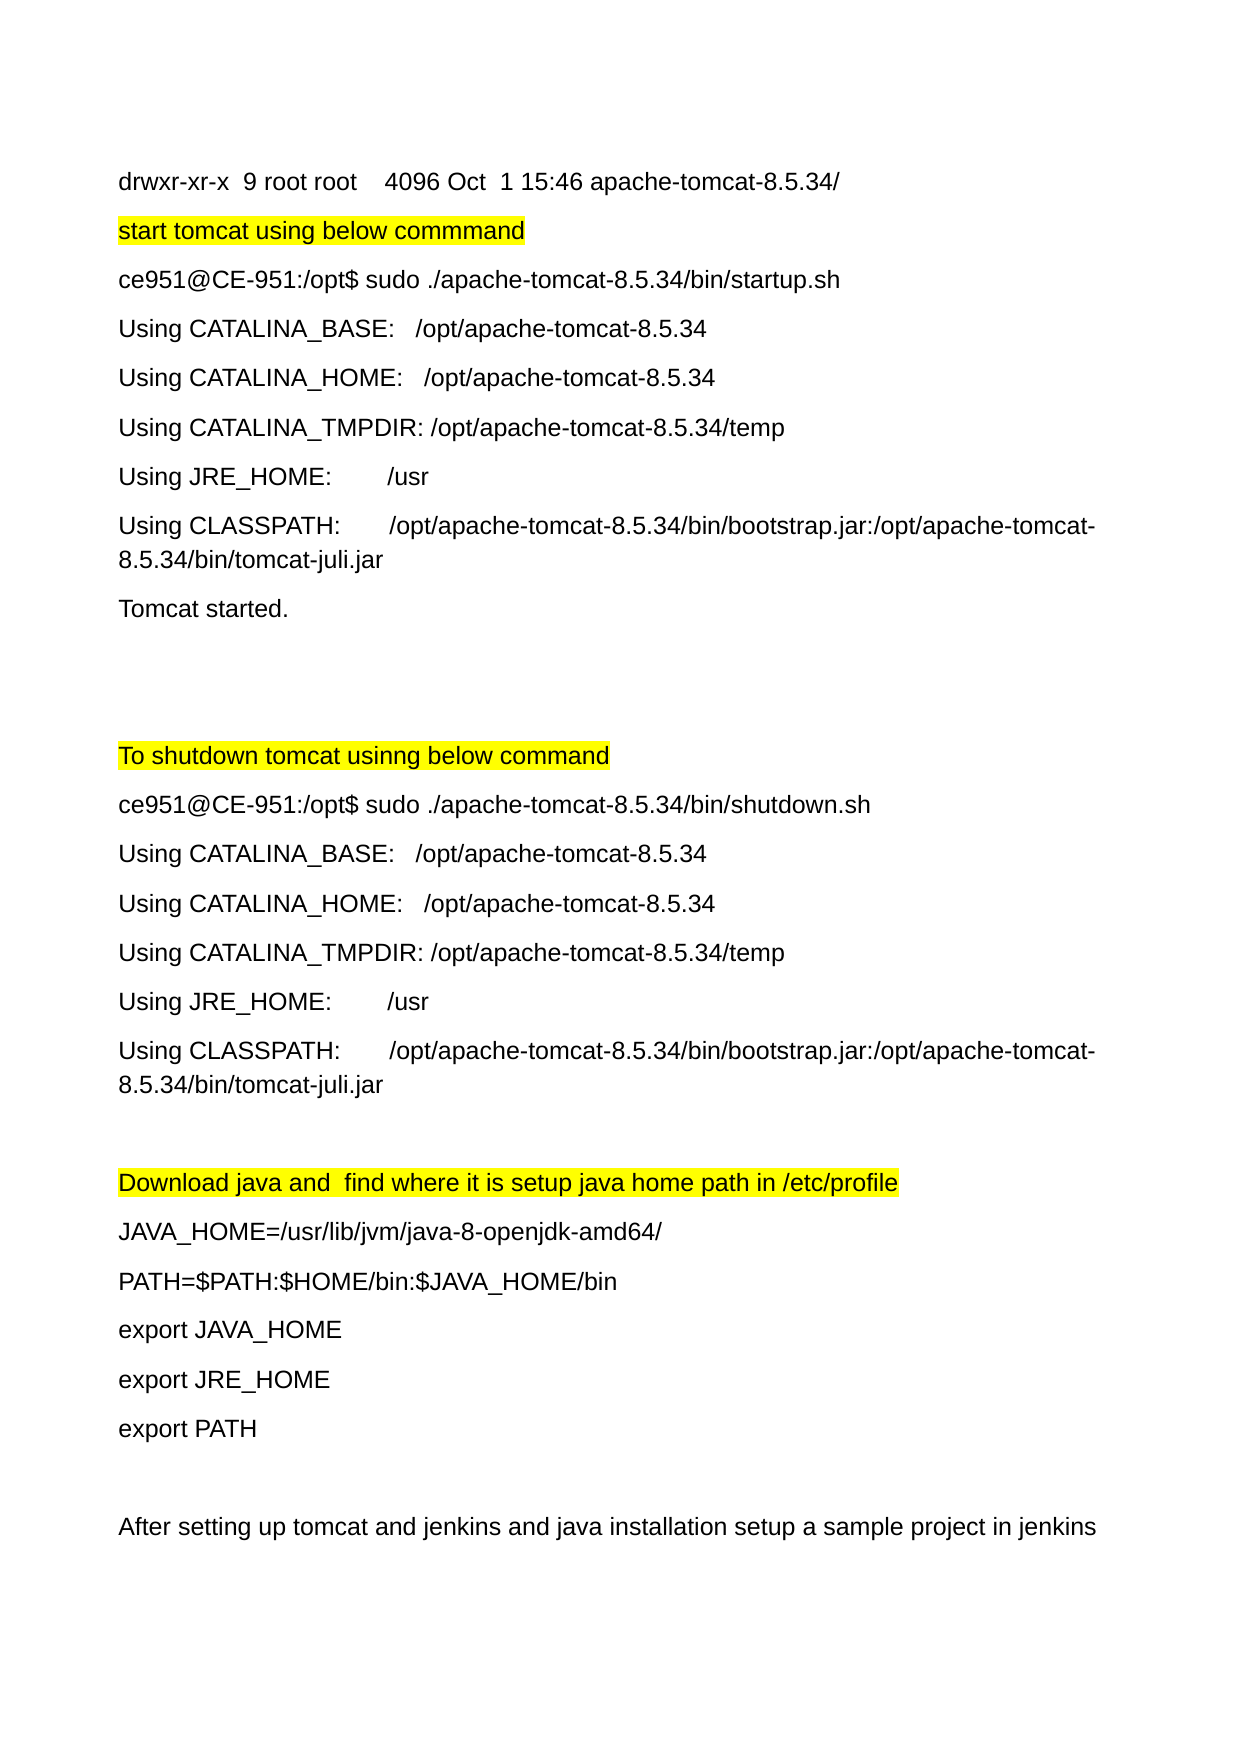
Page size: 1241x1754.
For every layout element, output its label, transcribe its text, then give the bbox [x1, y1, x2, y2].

text Using CATALINA_HOME: /opt/apache-tomcat-8.5.34 [118, 363, 1122, 392]
text Tomcat started. [118, 594, 1122, 623]
text export JAVA_HOME [118, 1316, 1122, 1344]
text Download java and find where it is setup java home path in /etc/profile [118, 1168, 1122, 1197]
text Using CLASSPATH: /opt/apache-tomcat-8.5.34/bin/bootstrap.jar:/opt/apache-tomcat-8.5.34/bin/tomcat-juli.jar [118, 1036, 1122, 1099]
text JAVA_HOME=/usr/lib/jvm/java-8-openjdk-amd64/ [118, 1217, 1122, 1246]
text start tomcat using below commmand [118, 216, 1122, 245]
text drwxr-xr-x 9 root root 4096 Oct 1 15:46 apache-tomcat-8.5.34/ [118, 167, 1122, 196]
text Using CATALINA_HOME: /opt/apache-tomcat-8.5.34 [118, 888, 1122, 917]
text Using JRE_HOME: /usr [118, 987, 1122, 1015]
text export JRE_HOME [118, 1364, 1122, 1393]
text Using JRE_HOME: /usr [118, 462, 1122, 490]
text Using CATALINA_TMPDIR: /opt/apache-tomcat-8.5.34/temp [118, 938, 1122, 966]
text Using CATALINA_BASE: /opt/apache-tomcat-8.5.34 [118, 839, 1122, 868]
text PATH=$PATH:$HOME/bin:$JAVA_HOME/bin [118, 1266, 1122, 1295]
text export PATH [118, 1414, 1122, 1442]
text Using CLASSPATH: /opt/apache-tomcat-8.5.34/bin/bootstrap.jar:/opt/apache-tomcat-8.5.34/bin/tomcat-juli.jar [118, 511, 1122, 574]
text To shutdown tomcat usinng below command [118, 741, 1122, 770]
text ce951@CE-951:/opt$ sudo ./apache-tomcat-8.5.34/bin/startup.sh [118, 265, 1122, 294]
text After setting up tomcat and jenkins and java installation setup a sample project in jenkins [118, 1512, 1122, 1541]
text Using CATALINA_BASE: /opt/apache-tomcat-8.5.34 [118, 314, 1122, 343]
text ce951@CE-951:/opt$ sudo ./apache-tomcat-8.5.34/bin/shutdown.sh [118, 790, 1122, 819]
text Using CATALINA_TMPDIR: /opt/apache-tomcat-8.5.34/temp [118, 412, 1122, 441]
